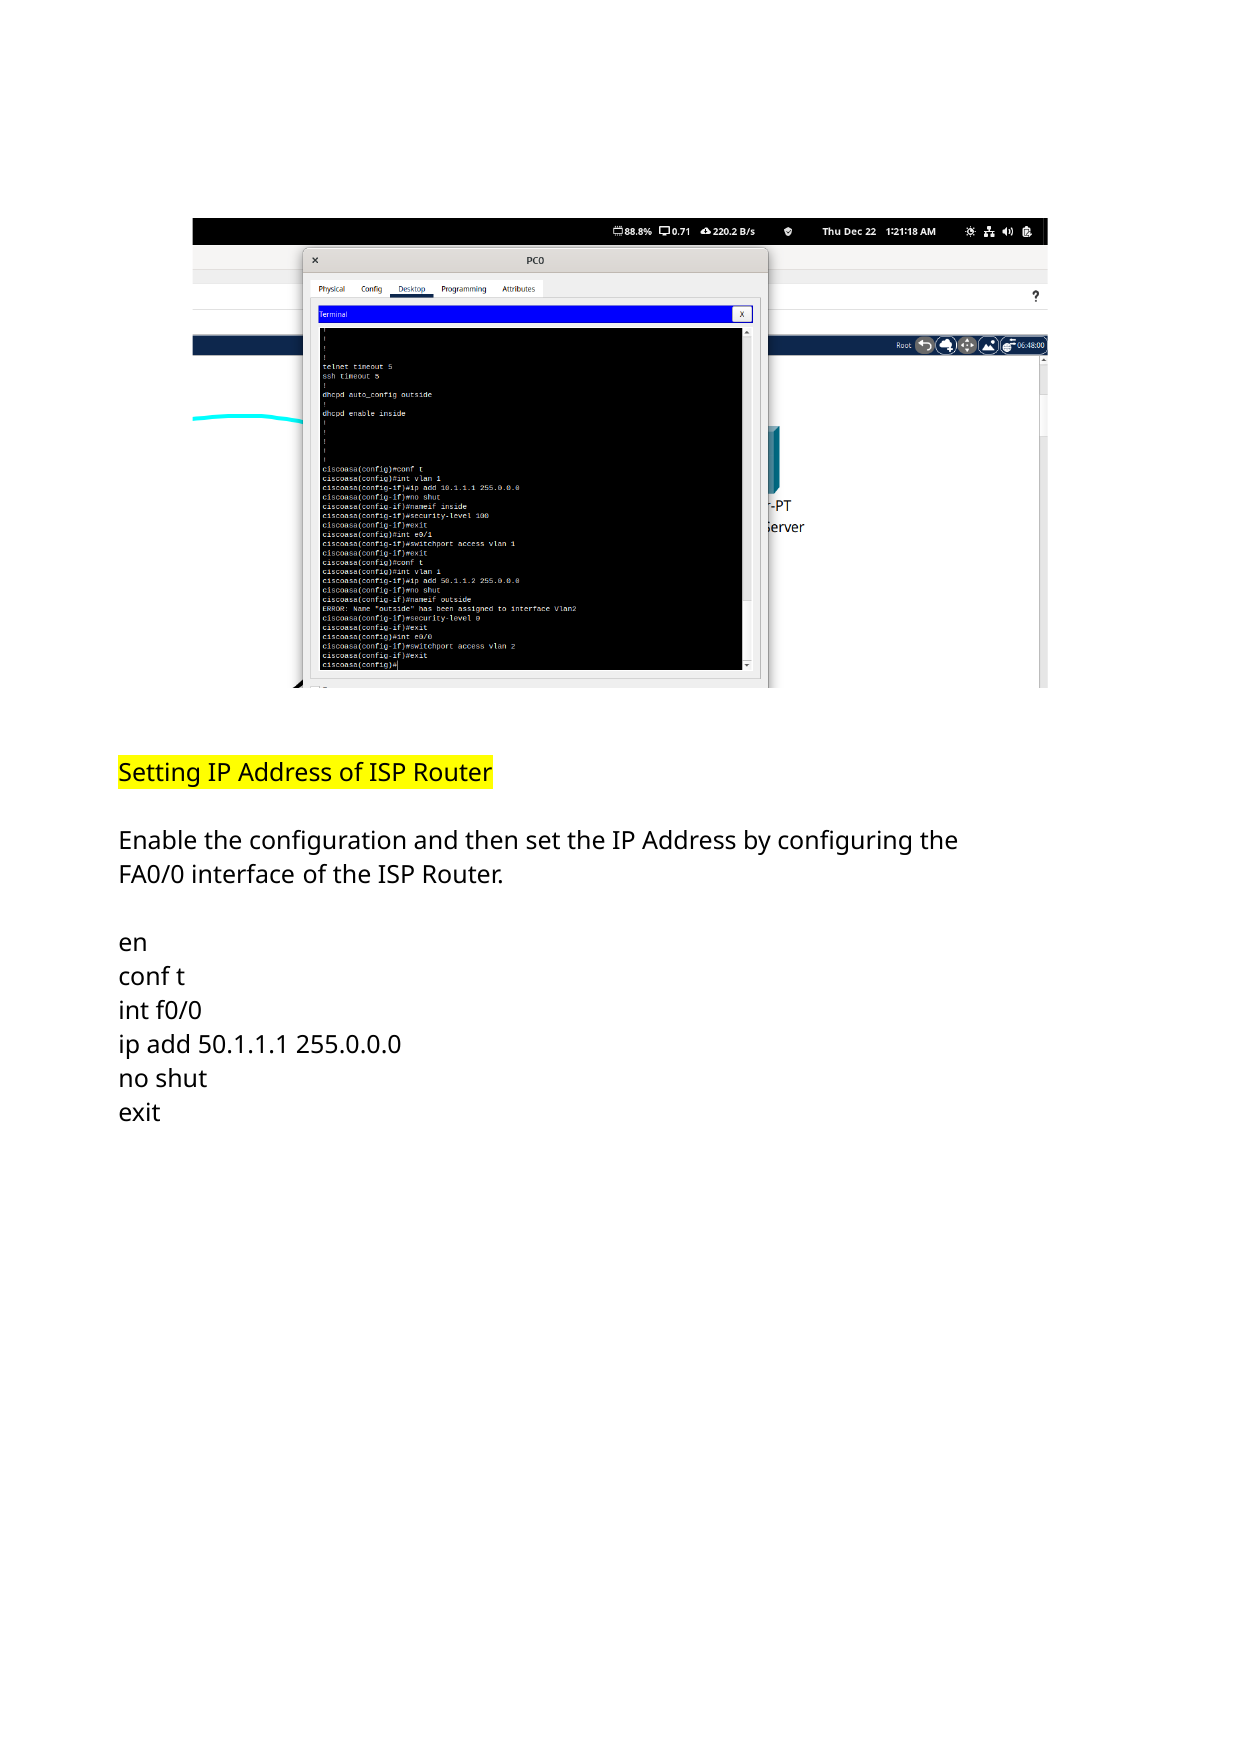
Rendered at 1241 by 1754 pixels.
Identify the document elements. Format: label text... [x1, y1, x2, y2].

text en [118, 925, 1122, 959]
text no shut [118, 1061, 1122, 1095]
text Enable the configuration and then set the IP Address by configuring the FA0/0 interface of the ISP Router. [118, 823, 1122, 891]
text exit [118, 1095, 1122, 1129]
text ip add 50.1.1.1 255.0.0.0 [118, 1027, 1122, 1061]
text Setting IP Address of ISP Router [118, 755, 1122, 789]
text conf t [118, 959, 1122, 993]
text int f0/0 [118, 993, 1122, 1027]
picture [192, 218, 1048, 688]
